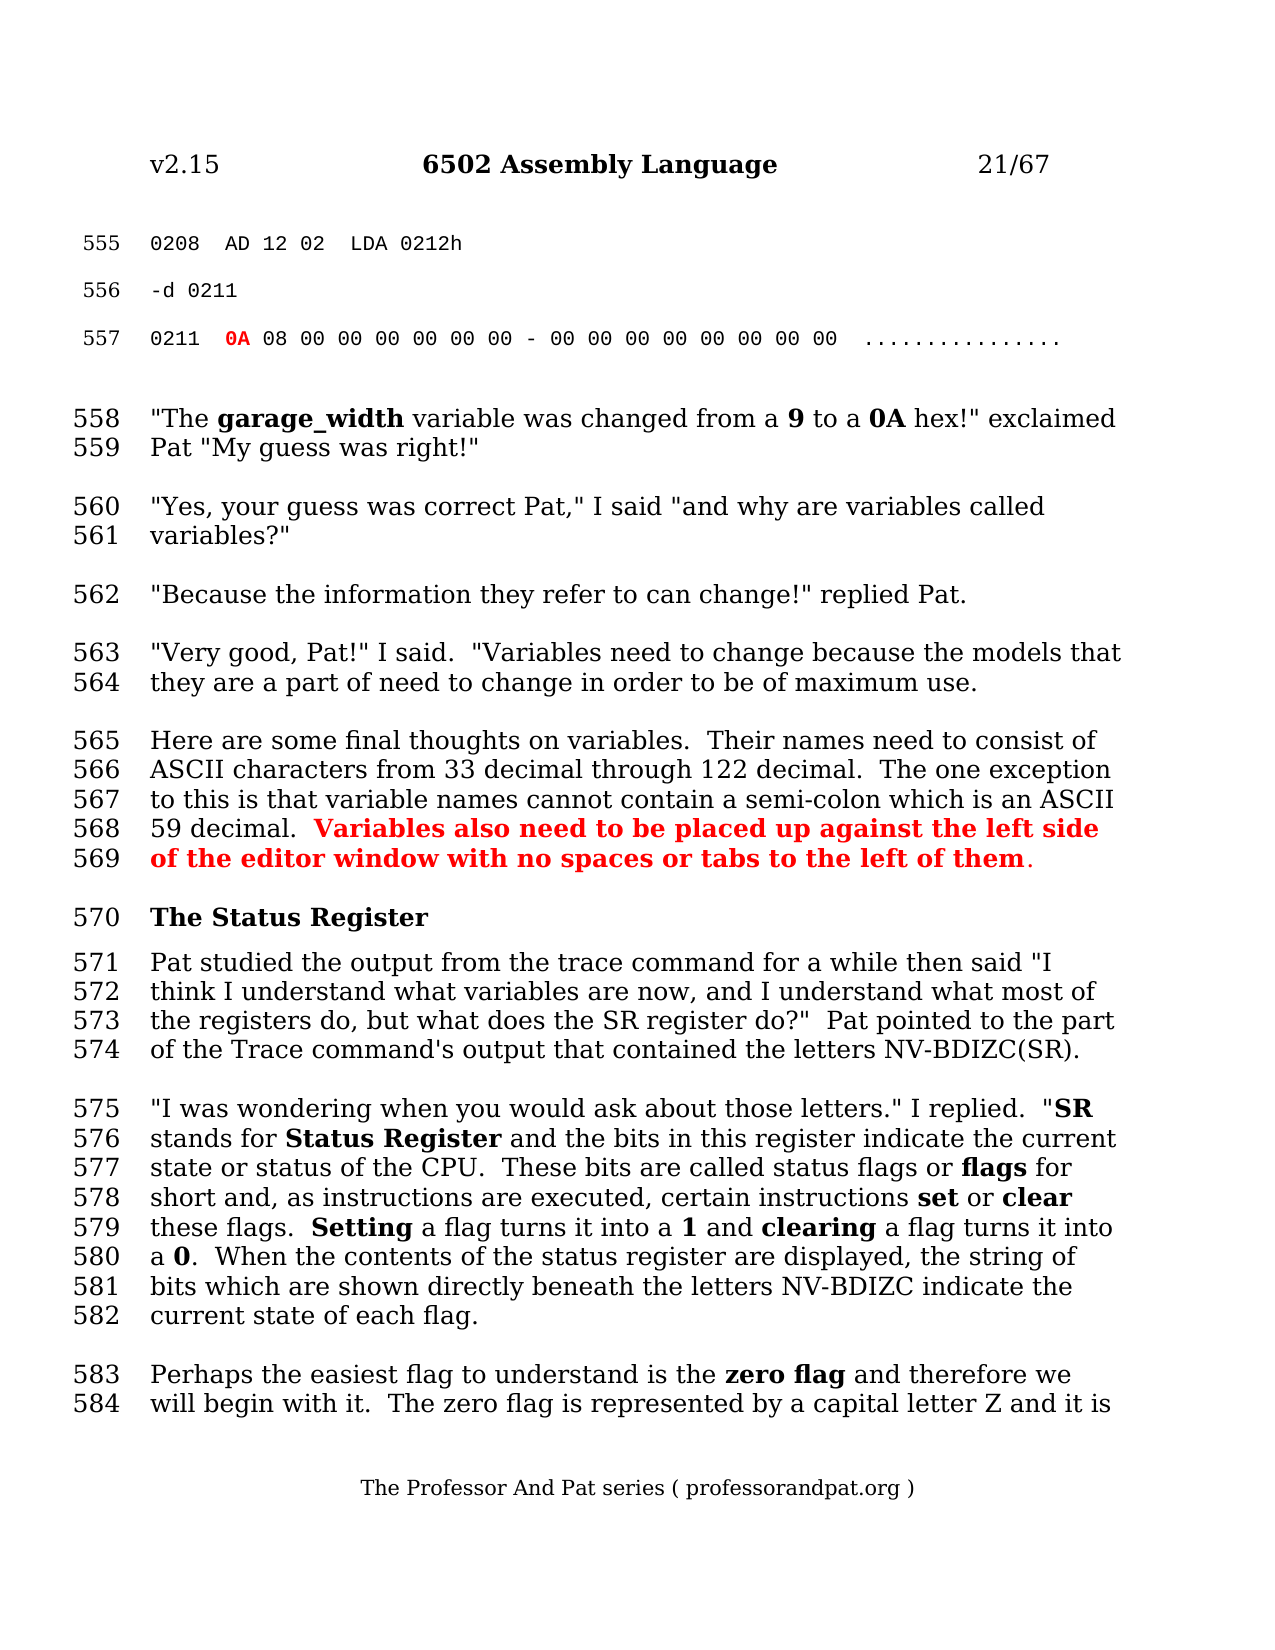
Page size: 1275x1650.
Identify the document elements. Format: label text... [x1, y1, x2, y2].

text "Yes, your guess was correct Pat," I said "and why are variables called variables?" [150, 492, 1125, 551]
subtitle The Status Register [150, 903, 1125, 933]
text Here are some final thoughts on variables. Their names need to consist of ASCII characters from 33 decimal through 122 decimal. The one exception to this is that variable names cannot contain a semi-colon which is an ASCII 59 decimal. Variables also need to be placed up against the left side of the editor window with no spaces or tabs to the left of them. [150, 726, 1125, 873]
text Pat studied the output from the trace command for a while then said "I think I understand what variables are now, and I understand what most of the registers do, but what does the SR register do?" Pat pointed to the part of the Trace command's output that contained the letters NV-BDIZC(SR). [150, 948, 1125, 1065]
text "Because the information they refer to can change!" replied Pat. [150, 580, 1125, 609]
text Perhaps the easiest flag to understand is the zero flag and therefore we will begin with it. The zero flag is represented by a capital letter Z and it is [150, 1359, 1125, 1418]
text "Very good, Pat!" I said. "Variables need to change because the models that they are a part of need to change in order to be of maximum use. [150, 638, 1125, 697]
text "I was wondering when you would ask about those letters." I replied. "SR stands for Status Register and the bits in this register indicate the current state or status of the CPU. These bits are called status flags or flags for short and, as instructions are executed, certain instructions set or clear these flags. Setting a flag turns it into a 1 and clearing a flag turns it into a 0. When the contents of the status register are displayed, the string of bits which are shown directly beneath the letters NV-BDIZC indicate the current state of each flag. [150, 1094, 1125, 1330]
text 0211 0A 08 00 00 00 00 00 00 - 00 00 00 00 00 00 00 00 ................ [150, 328, 1125, 351]
text "The garage_width variable was changed from a 9 to a 0A hex!" exclaimed Pat "My guess was right!" [150, 404, 1125, 463]
text 0208 AD 12 02 LDA 0212h [150, 233, 1125, 257]
text -d 0211 [150, 281, 1125, 304]
